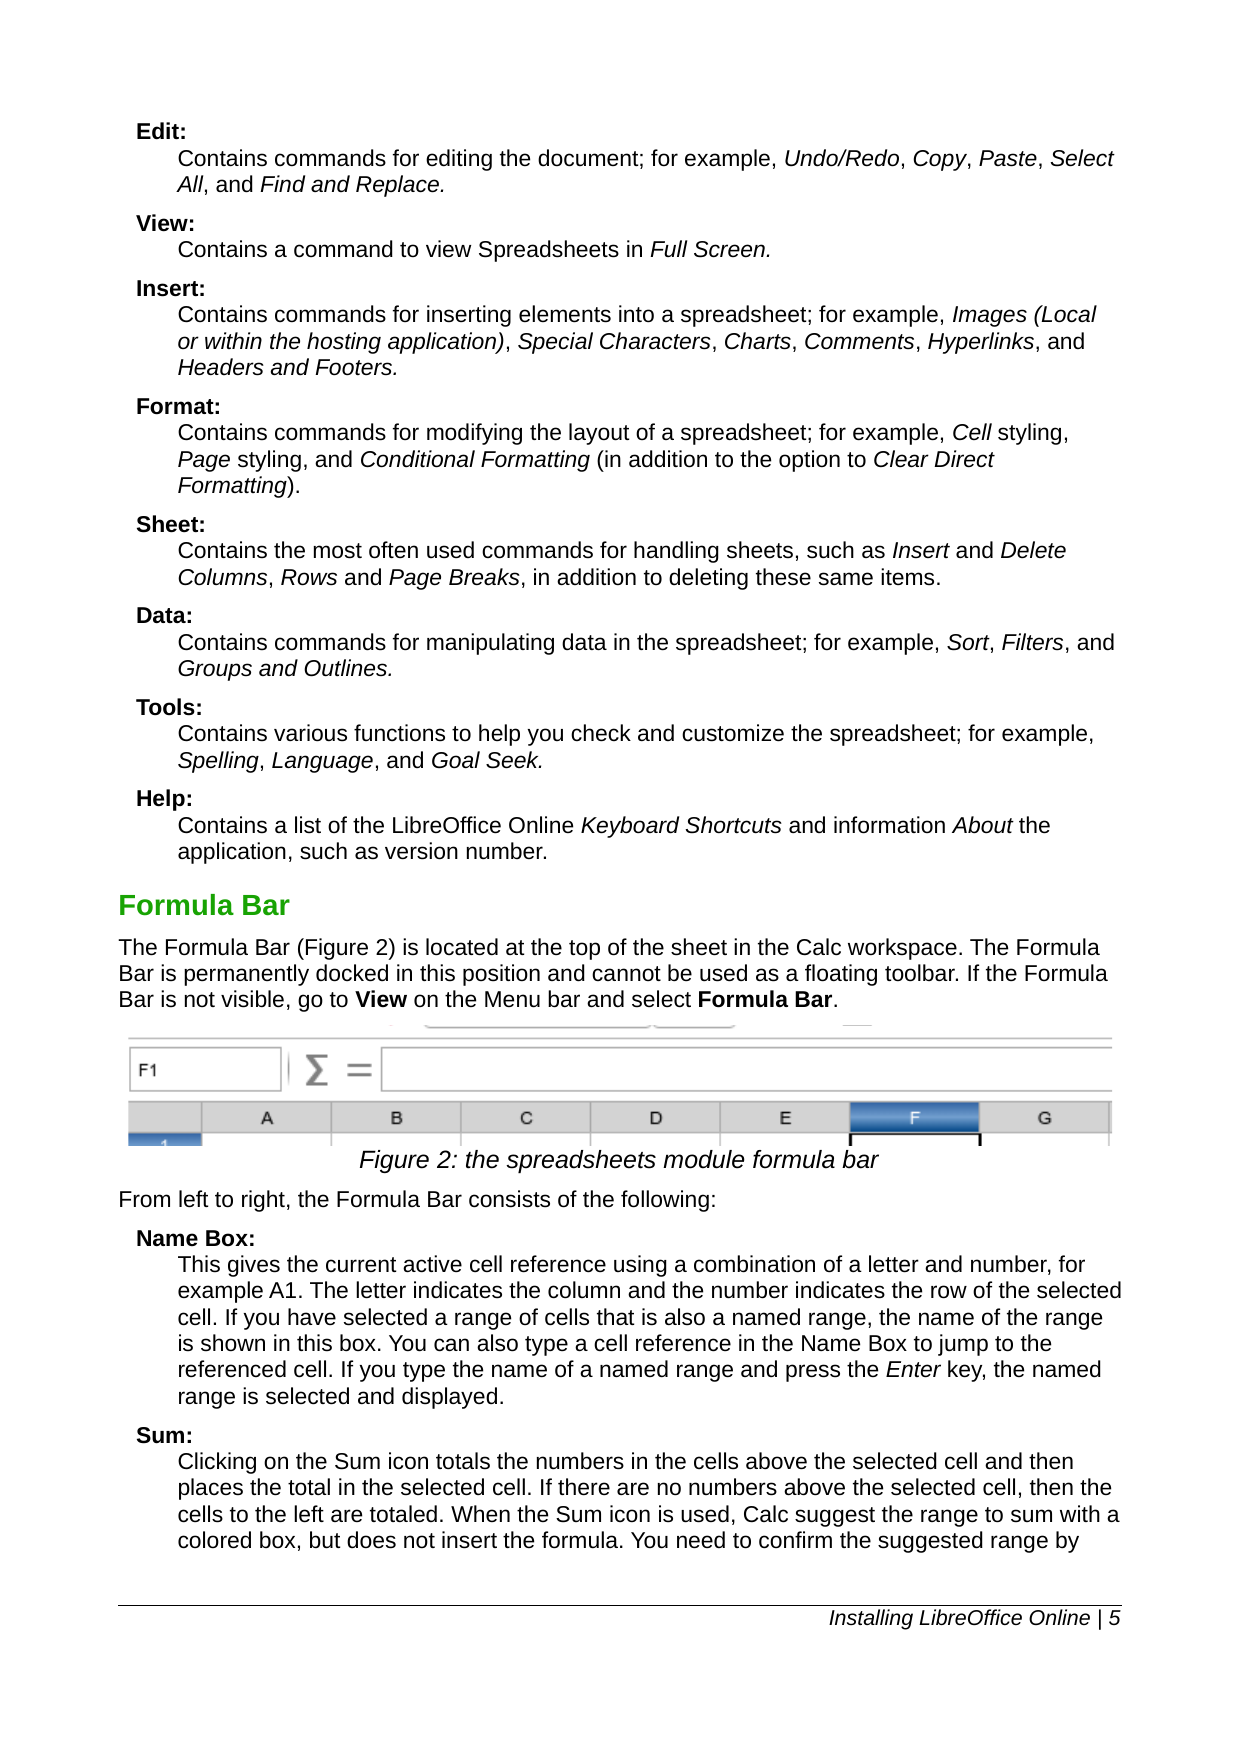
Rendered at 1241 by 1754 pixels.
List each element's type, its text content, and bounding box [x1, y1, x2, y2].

text Contains a command to view Spreadsheets in Full Screen. [177, 236, 1122, 262]
text Contains commands for manipulating data in the spreadsheet; for example, Sort, Filters, and Groups and Outlines. [177, 629, 1122, 681]
picture [128, 1025, 1113, 1146]
text Contains the most often used commands for handling sheets, such as Insert and Delete Columns, Rows and Page Breaks, in addition to deleting these same items. [177, 537, 1122, 590]
text Contains commands for modifying the layout of a spreadsheet; for example, Cell styling, Page styling, and Conditional Formatting (in addition to the option to Clear Direct Formatting). [177, 419, 1122, 498]
text Edit: [136, 118, 1122, 144]
text The Formula Bar (Figure 2) is located at the top of the sheet in the Calc workspace. The Formula Bar is permanently docked in this position and cannot be used as a floating toolbar. If the Formula Bar is not visible, go to View on the Menu bar and select Formula Bar. [118, 933, 1122, 1012]
text Sum: [136, 1422, 1122, 1448]
text Contains commands for inserting elements into a spreadsheet; for example, Images (Local or within the hosting application), Special Characters, Charts, Comments, Hyperlinks, and Headers and Footers. [177, 301, 1122, 380]
text Figure 2: the spreadsheets module formula bar [118, 1025, 1122, 1174]
text Name Box: [136, 1225, 1122, 1251]
text Insert: [136, 275, 1122, 301]
text Clicking on the Sum icon totals the numbers in the cells above the selected cell and then places the total in the selected cell. If there are no numbers above the selected cell, then the cells to the left are totaled. When the Sum icon is used, Calc suggest the range to sum with a colored box, but does not insert the formula. You need to confirm the suggested range by [177, 1448, 1122, 1553]
text Format: [136, 393, 1122, 419]
text This gives the current active cell reference using a combination of a letter and number, for example A1. The letter indicates the column and the number indicates the row of the selected cell. If you have selected a range of cells that is also a named range, the name of the range is shown in this box. You can also type a cell reference in the Name Box to jump to the referenced cell. If you type the name of a named range and press the Enter key, the named range is selected and displayed. [177, 1251, 1122, 1409]
text Contains various functions to help you check and customize the spreadsheet; for example, Spelling, Language, and Goal Seek. [177, 720, 1122, 773]
text View: [136, 210, 1122, 236]
text Help: [136, 785, 1122, 812]
text Contains commands for editing the document; for example, Undo/Redo, Copy, Paste, Select All, and Find and Replace. [177, 144, 1122, 197]
text Tools: [136, 694, 1122, 720]
text Data: [136, 602, 1122, 629]
text From left to right, the Formula Bar consists of the following: [118, 1186, 1122, 1212]
subtitle Formula Bar [118, 888, 1122, 922]
text Sheet: [136, 511, 1122, 537]
text Contains a list of the LibreOffice Online Keyboard Shortcuts and information About the application, such as version number. [177, 812, 1122, 864]
